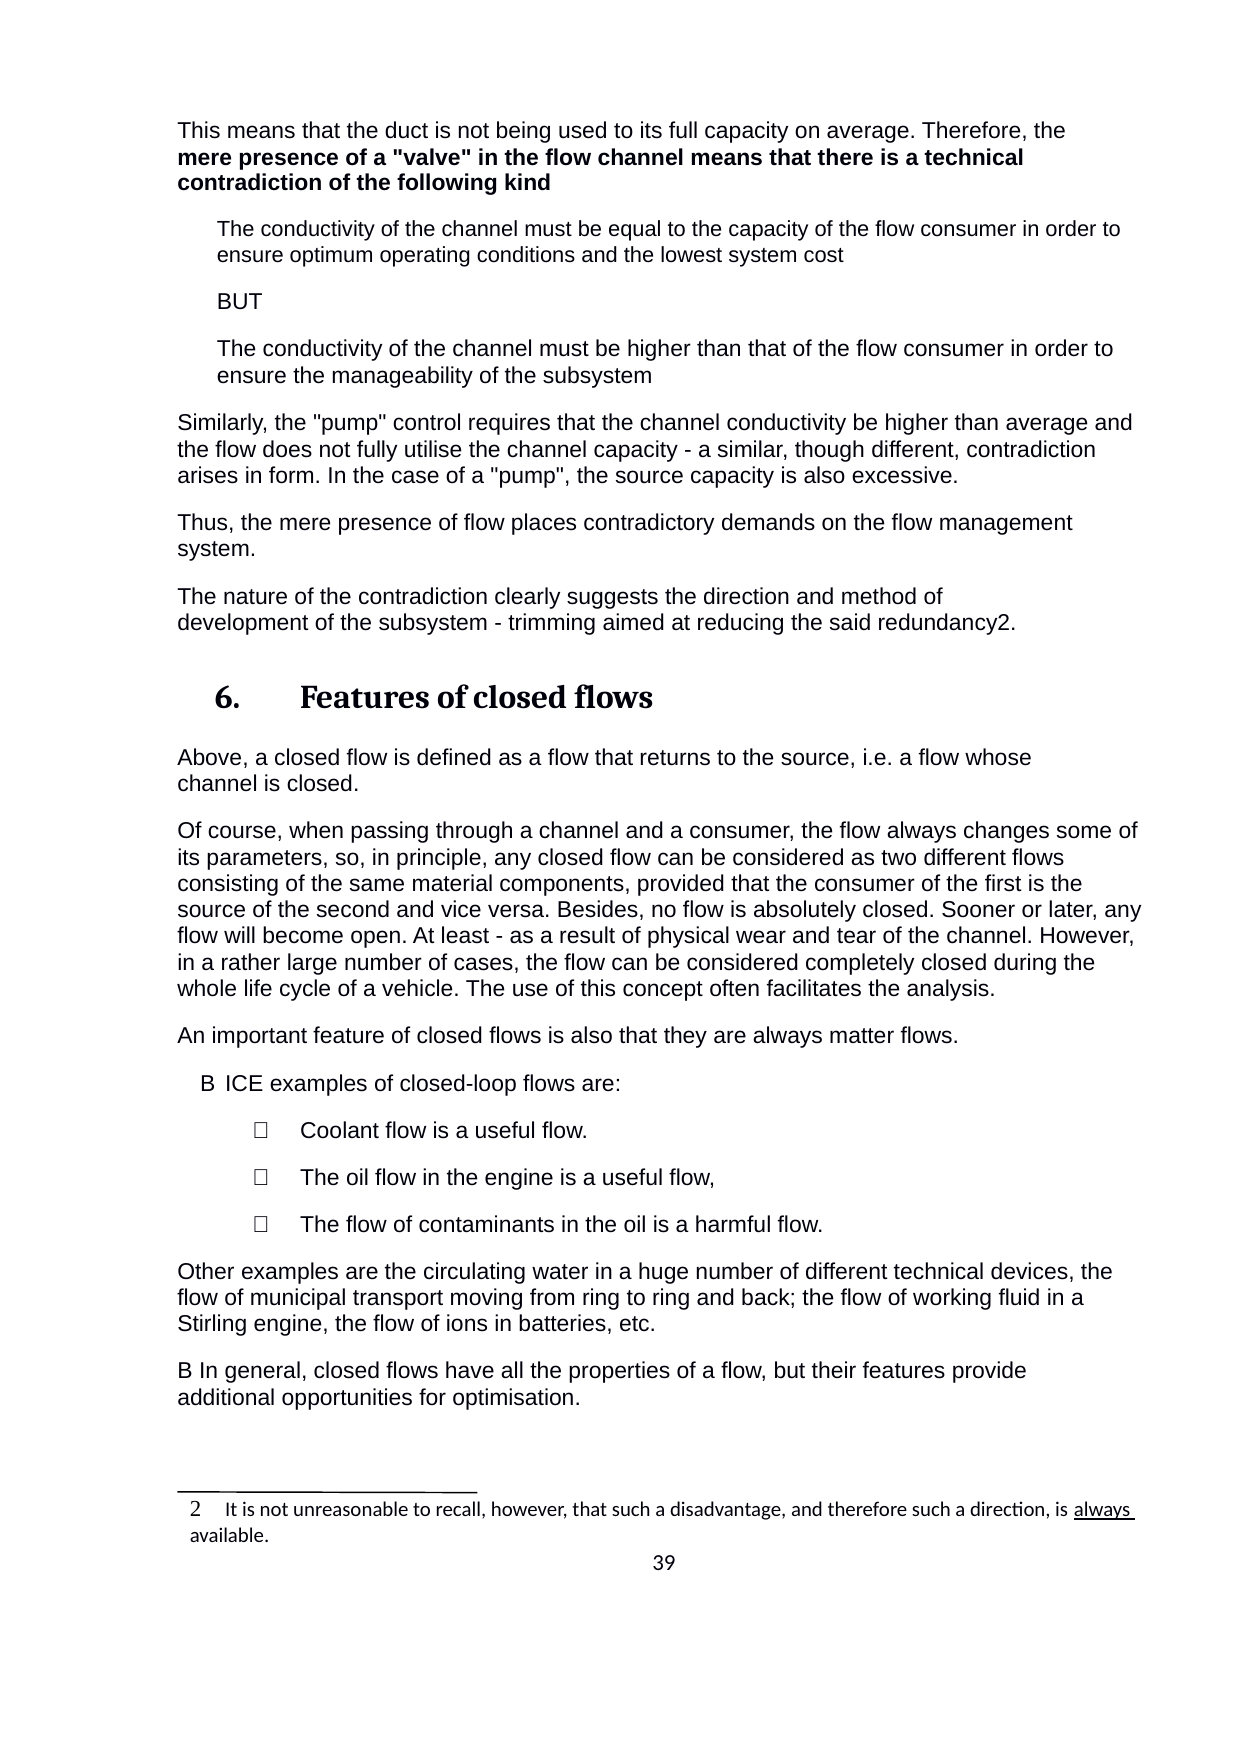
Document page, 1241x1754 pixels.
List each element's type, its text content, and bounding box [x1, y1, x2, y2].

list ICE examples of closed-loop flows are: [200, 1070, 1150, 1096]
text The conductivity of the channel must be higher than that of the flow consumer in order to ensure the manageability of the subsystem [217, 336, 1117, 388]
text Of course, when passing through a channel and a consumer, the flow always changes some of its parameters, so, in principle, any closed flow can be considered as two different flows consisting of the same material components, provided that the consumer of the first is the source of the second and vice versa. Besides, no flow is absolutely closed. Sooner or later, any flow will become open. At least - as a result of physical wear and tear of the channel. However, in a rather large number of cases, the flow can be considered completely closed during the whole life cycle of a vehicle. The use of this concept often facilitates the analysis. [177, 818, 1150, 1001]
text 39 [652, 1550, 1150, 1575]
text BUT [217, 288, 1150, 314]
list It is not unreasonable to recall, however, that such a disadvantage, and therefore such a direction, is always available. [189, 1496, 1150, 1547]
text Other examples are the circulating water in a huge number of different technical devices, the flow of municipal transport moving from ring to ring and back; the flow of working fluid in a Stirling engine, the flow of ions in batteries, etc. [177, 1259, 1137, 1336]
text An important feature of closed flows is also that they are always matter flows. [177, 1023, 1104, 1049]
text Similarly, the "pump" control requires that the channel conductivity be higher than average and the flow does not fully utilise the channel capacity - a similar, though different, contradiction arises in form. In the case of a "pump", the source capacity is also excessive. [177, 410, 1142, 488]
list In general, closed flows have all the properties of a flow, but their features provide additional opportunities for optimisation. [177, 1358, 1067, 1410]
text The conductivity of the channel must be equal to the capacity of the flow consumer in order to ensure optimum operating conditions and the lowest system cost [217, 216, 1133, 267]
list Features of closed flows [214, 679, 1150, 717]
text Above, a closed flow is defined as a flow that returns to the source, i.e. a flow whose channel is closed. [177, 745, 1108, 796]
list The flow of contaminants in the oil is a harmful flow. [252, 1211, 1150, 1237]
text Thus, the mere presence of flow places contradictory demands on the flow management system. [177, 510, 1144, 561]
text This means that the duct is not being used to its full capacity on average. Therefore, the mere presence of a "valve" in the flow channel means that there is a technical contradiction of the following kind [177, 118, 1096, 196]
text The nature of the contradiction clearly suggests the direction and method of development of the subsystem - trimming aimed at reducing the said redundancy2. [177, 583, 1064, 636]
list Coolant flow is a useful flow. [252, 1117, 1150, 1143]
list The oil flow in the engine is a useful flow, [252, 1164, 1150, 1190]
